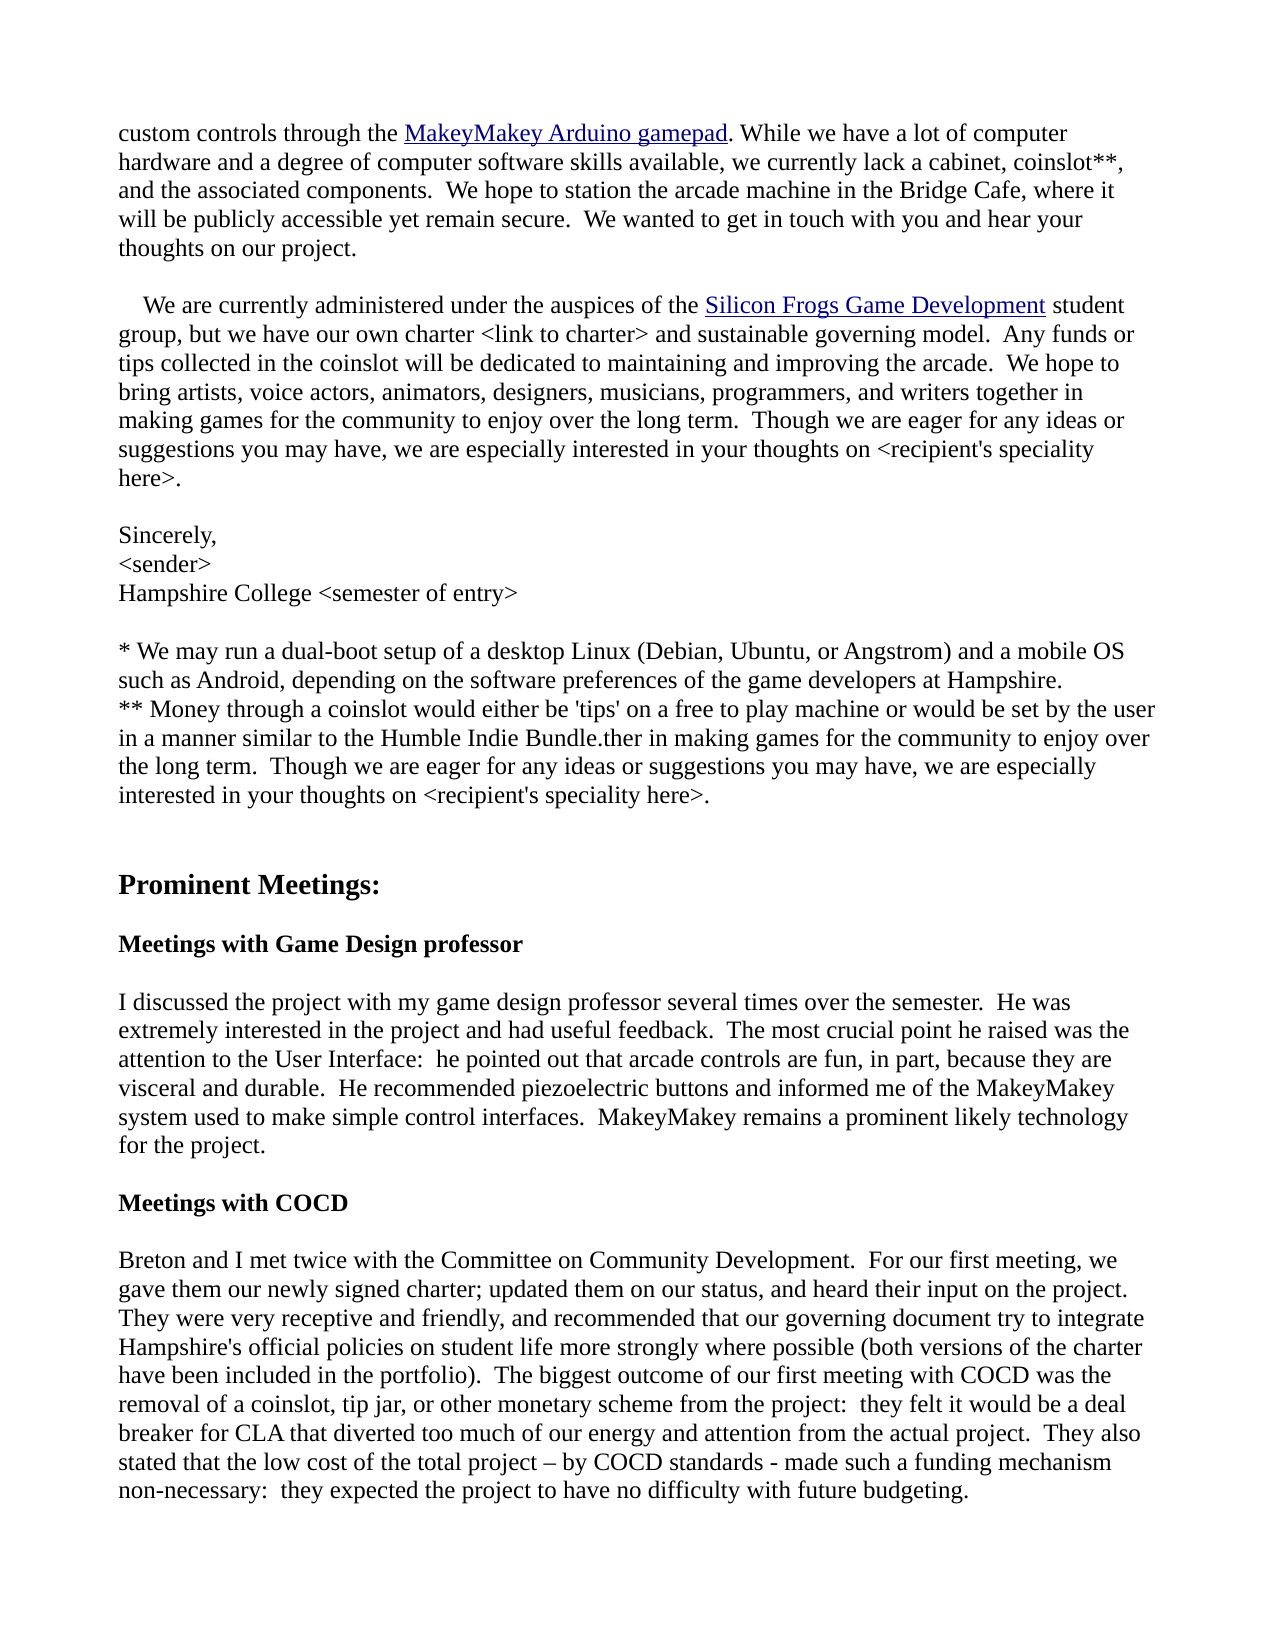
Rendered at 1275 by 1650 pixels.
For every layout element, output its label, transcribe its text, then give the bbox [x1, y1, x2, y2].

text * We may run a dual-boot setup of a desktop Linux (Debian, Ubuntu, or Angstrom) and a mobile OS such as Android, depending on the software preferences of the game developers at Hampshire. ** Money through a coinslot would either be 'tips' on a free to play machine or would be set by the user in a manner similar to the Humble Indie Bundle.ther in making games for the community to enjoy over the long term. Though we are eager for any ideas or suggestions you may have, we are especially interested in your thoughts on <recipient's speciality here>. [118, 636, 1157, 838]
text Meetings with COCD [118, 1188, 1157, 1217]
text Meetings with Game Design professor [118, 929, 1157, 958]
text Breton and I met twice with the Committee on Community Development. For our first meeting, we gave them our newly signed charter; updated them on our status, and heard their input on the project. They were very receptive and friendly, and recommended that our governing document try to integrate Hampshire's official policies on student life more strongly where possible (both versions of the charter have been included in the portfolio). The biggest outcome of our first meeting with COCD was the removal of a coinslot, tip jar, or other monetary scheme from the project: they felt it would be a deal breaker for CLA that diverted too much of our energy and attention from the actual project. They also stated that the low cost of the total project – by COCD standards - made such a funding mechanism non-necessary: they expected the project to have no difficulty with future budgeting. [118, 1246, 1157, 1504]
text custom controls through the MakeyMakey Arduino gamepad. While we have a lot of computer hardware and a degree of computer software skills available, we currently lack a cabinet, coinslot**, and the associated components. We hope to station the arcade machine in the Bridge Cafe, where it will be publicly accessible yet remain secure. We wanted to get in touch with you and hear your thoughts on our project. We are currently administered under the auspices of the Silicon Frogs Game Development student group, but we have our own charter <link to charter> and sustainable governing model. Any funds or tips collected in the coinslot will be dedicated to maintaining and improving the arcade. We hope to bring artists, voice actors, animators, designers, musicians, programmers, and writers together in making games for the community to enjoy over the long term. Though we are eager for any ideas or suggestions you may have, we are especially interested in your thoughts on <recipient's speciality here>. Sincerely, <sender> Hampshire College <semester of entry> [118, 118, 1157, 607]
text I discussed the project with my game design professor several times over the semester. He was extremely interested in the project and had useful feedback. The most crucial point he raised was the attention to the User Interface: he pointed out that arcade controls are fun, in part, because they are visceral and durable. He recommended piezoelectric buttons and informed me of the MakeyMakey system used to make simple control interfaces. MakeyMakey remains a prominent likely technology for the project. [118, 987, 1157, 1159]
text Prominent Meetings: [118, 867, 1157, 901]
